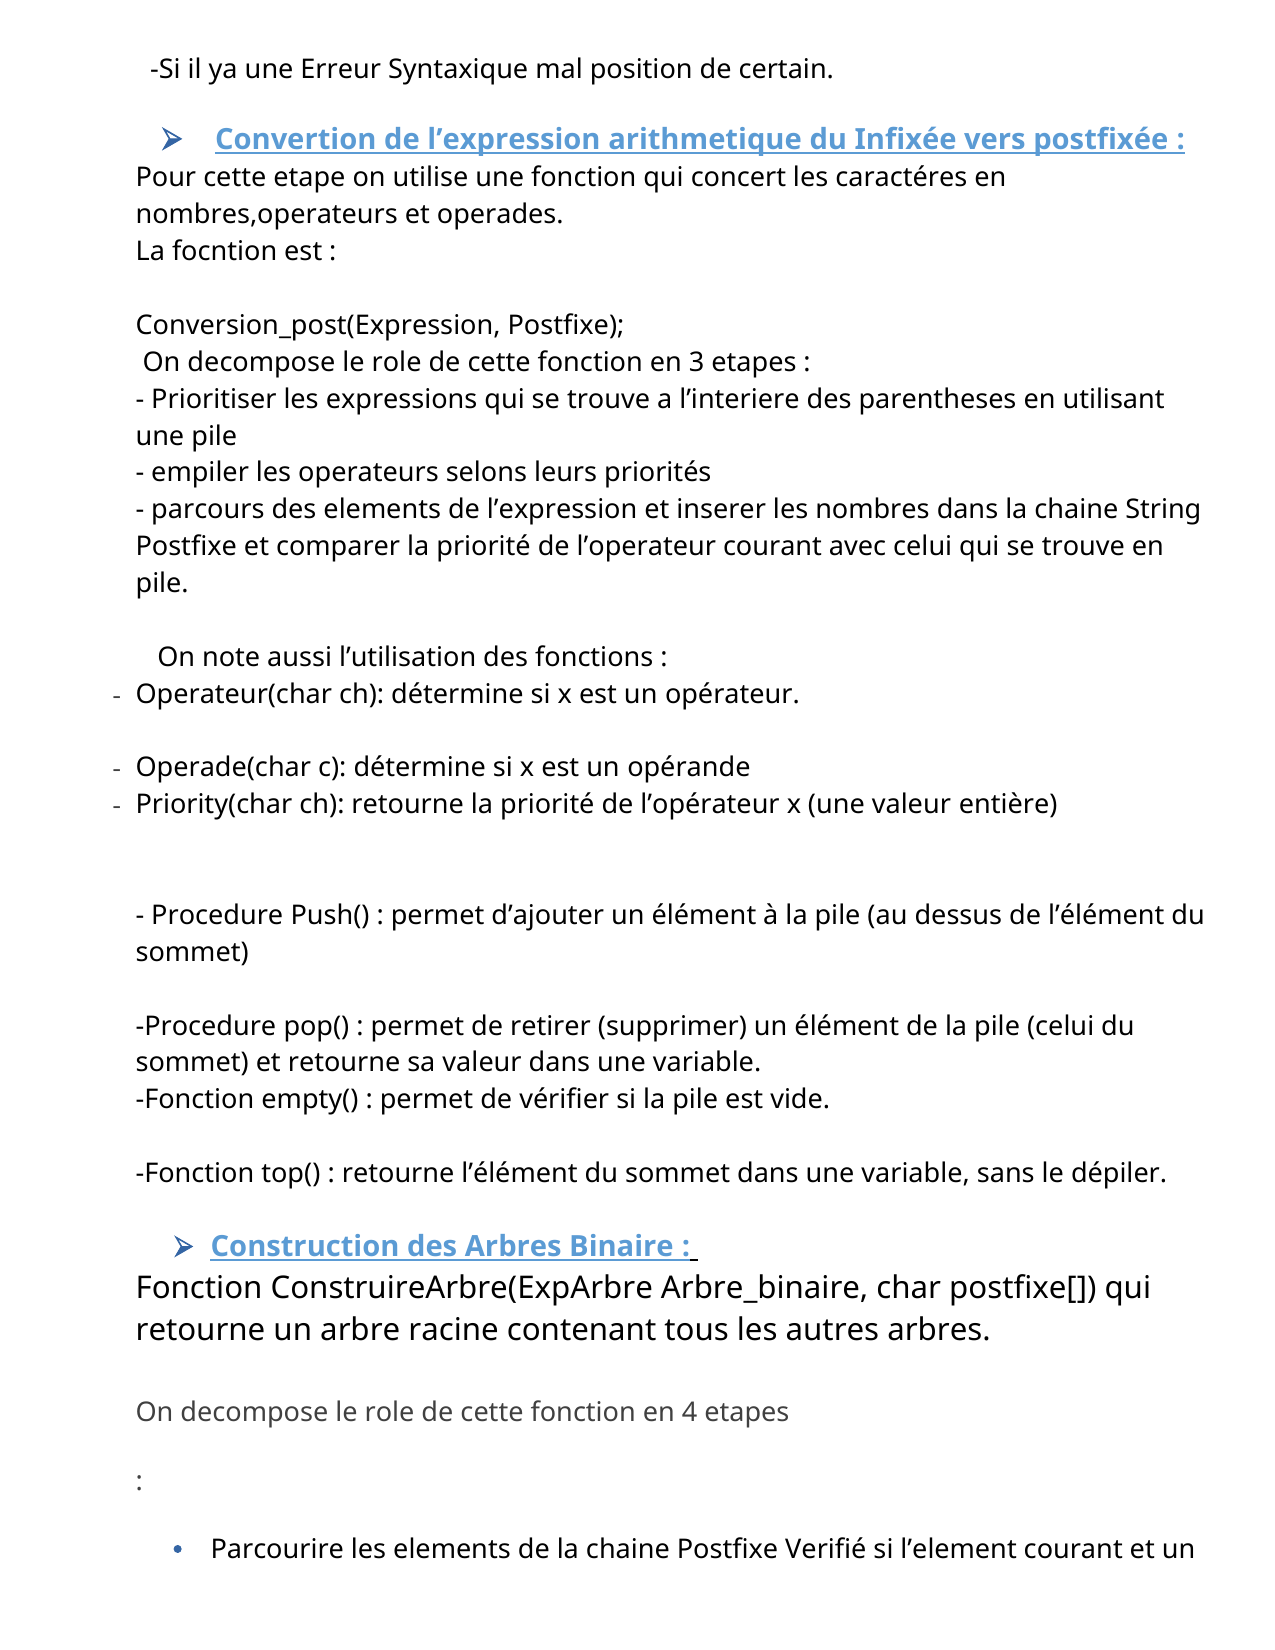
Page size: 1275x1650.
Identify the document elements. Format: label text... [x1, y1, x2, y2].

text On decompose le role de cette fonction en 3 etapes : [135, 342, 1212, 379]
text -Fonction empty() : permet de vérifier si la pile est vide. [135, 1080, 1212, 1117]
list Operade(char c): détermine si x est un opérande [112, 748, 1212, 785]
list Operateur(char ch): détermine si x est un opérateur. [112, 674, 1212, 711]
list Parcourire les elements de la chaine Postfixe Verifié si l’element courant et un [173, 1529, 1212, 1566]
subtitle Construction des Arbres Binaire : [173, 1225, 1212, 1265]
text Conversion_post(Expression, Postfixe); [135, 305, 1212, 342]
text - empiler les operateurs selons leurs priorités [135, 453, 1212, 490]
list On note aussi l’utilisation des fonctions : [112, 637, 1212, 674]
text - parcours des elements de l’expression et inserer les nombres dans la chaine String Postfixe et comparer la priorité de l’operateur courant avec celui qui se trouve en pile. [135, 490, 1212, 600]
subtitle Convertion de l’expression arithmetique du Infixée vers postfixée : [160, 118, 1212, 158]
text -Si il ya une Erreur Syntaxique mal position de certain. [150, 50, 911, 87]
text La focntion est : [135, 232, 1212, 268]
text -Fonction top() : retourne l’élément du sommet dans une variable, sans le dépiler. [135, 1153, 1212, 1190]
text - Prioritiser les expressions qui se trouve a l’interiere des parentheses en utilisant une pile [135, 379, 1212, 453]
text - Procedure Push() : permet d’ajouter un élément à la pile (au dessus de l’élément du sommet) [135, 895, 1212, 969]
text -Procedure pop() : permet de retirer (supprimer) un élément de la pile (celui du sommet) et retourne sa valeur dans une variable. [135, 1006, 1212, 1080]
subtitle Fonction ConstruireArbre(ExpArbre Arbre_binaire, char postfixe[]) qui retourne un arbre racine contenant tous les autres arbres. [135, 1265, 1212, 1350]
text On decompose le role de cette fonction en 4 etapes : [135, 1392, 790, 1498]
list Priority(char ch): retourne la priorité de l’opérateur x (une valeur entière) [112, 785, 1212, 822]
text Pour cette etape on utilise une fonction qui concert les caractéres en nombres,operateurs et operades. [135, 158, 1212, 232]
